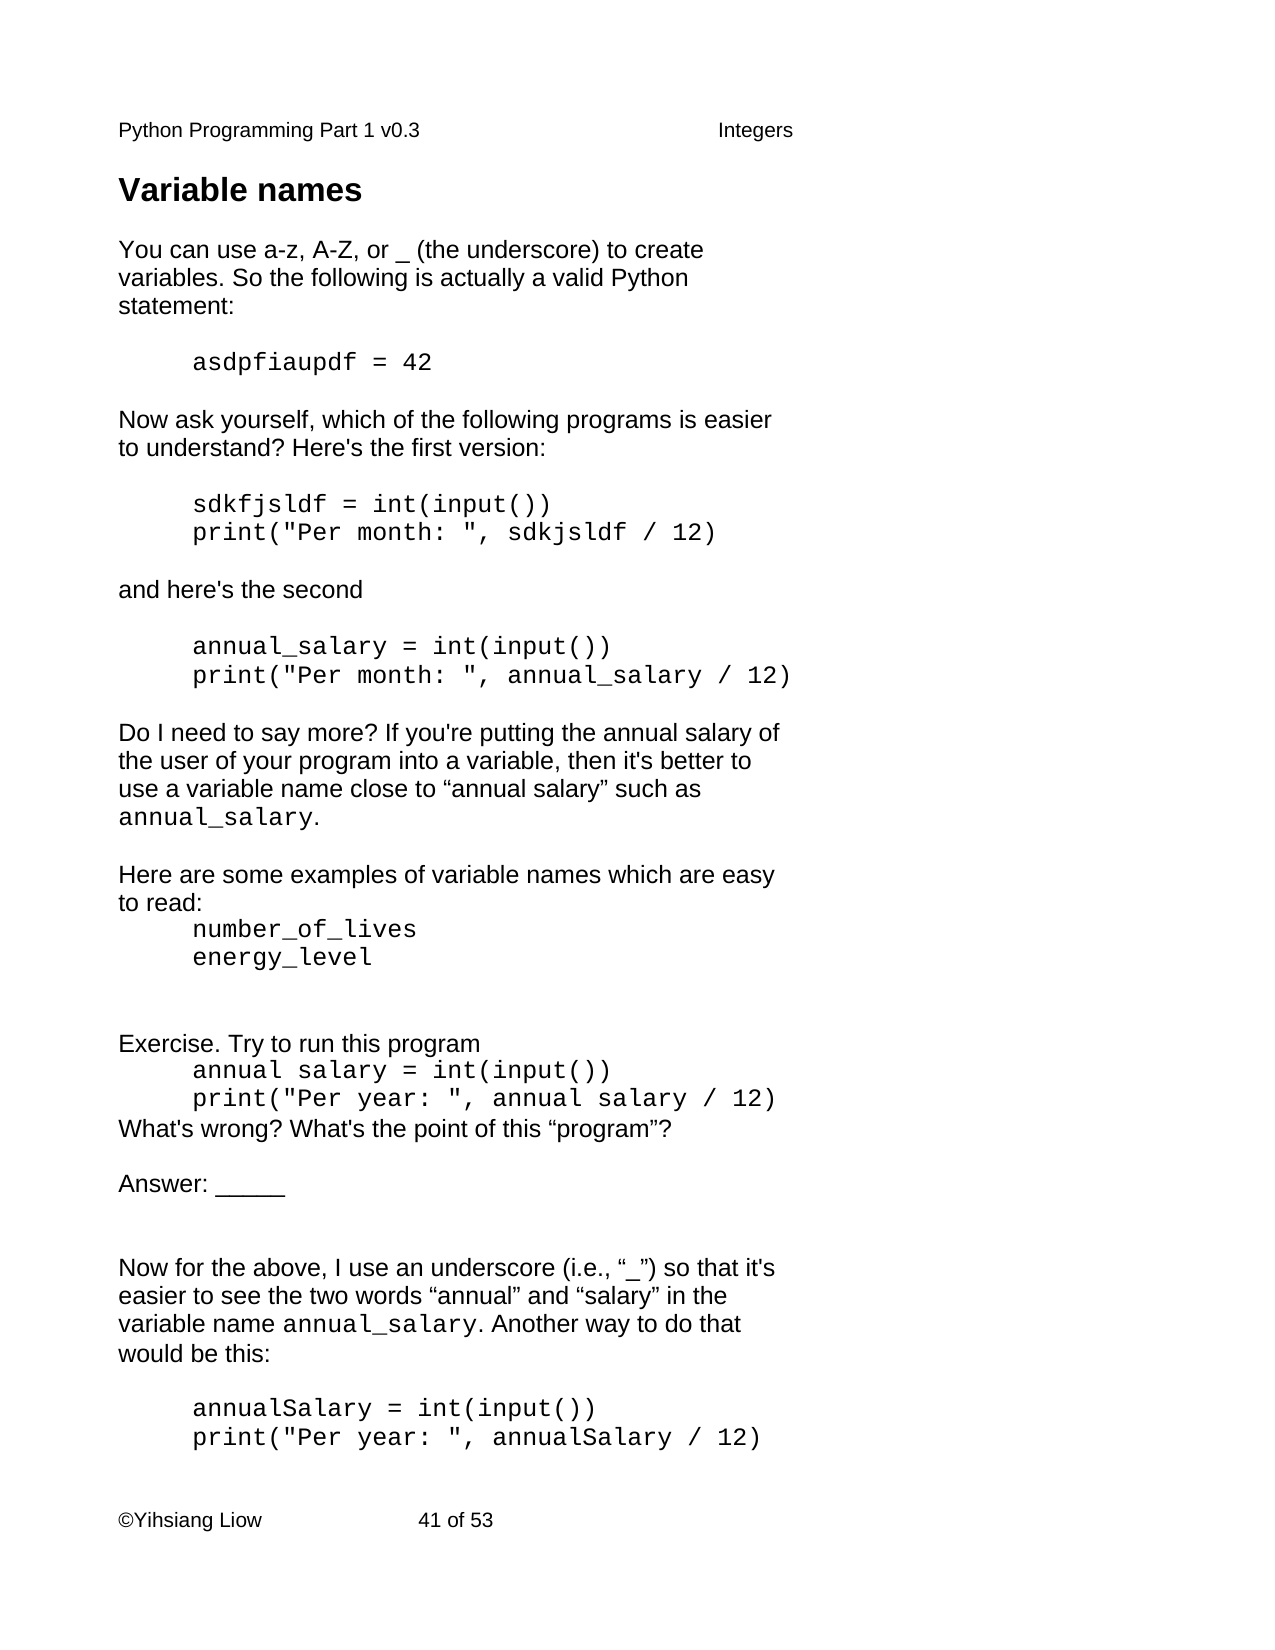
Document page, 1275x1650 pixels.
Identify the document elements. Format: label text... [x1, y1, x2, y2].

text annual salary = int(input()) [118, 1058, 793, 1086]
text What's wrong? What's the point of this “program”? [118, 1114, 793, 1142]
text energy_level [118, 945, 793, 973]
text number_of_lives [118, 916, 793, 945]
text Answer: _____ [118, 1170, 793, 1198]
text Exercise. Try to run this program [118, 1030, 793, 1058]
text annual_salary = int(input()) [118, 632, 793, 662]
text Variable names [118, 171, 793, 208]
text print("Per month: ", sdkjsldf / 12) [118, 519, 793, 548]
text print("Per month: ", annual_salary / 12) [118, 662, 793, 691]
text Here are some examples of variable names which are easy to read: [118, 861, 793, 916]
text Do I need to say more? If you're putting the annual salary of the user of your program into a variable, then it's better to use a variable name close to “annual salary” such as annual_salary. [118, 719, 793, 833]
text Now for the above, I use an underscore (i.e., “_”) so that it's easier to see the two words “annual” and “salary” in the variable name annual_salary. Another way to do that would be this: [118, 1254, 793, 1368]
text You can use a-z, A-Z, or _ (the underscore) to create variables. So the following is actually a valid Python statement: [118, 236, 793, 320]
text Now ask yourself, which of the following programs is easier to understand? Here's the first version: [118, 406, 793, 462]
text print("Per year: ", annualSalary / 12) [118, 1424, 793, 1452]
text annualSalary = int(input()) [118, 1396, 793, 1424]
text and here's the second [118, 576, 793, 604]
text sdkfjsldf = int(input()) [118, 489, 793, 519]
text asdpfiaupdf = 42 [118, 348, 793, 378]
text print("Per year: ", annual salary / 12) [118, 1086, 793, 1114]
